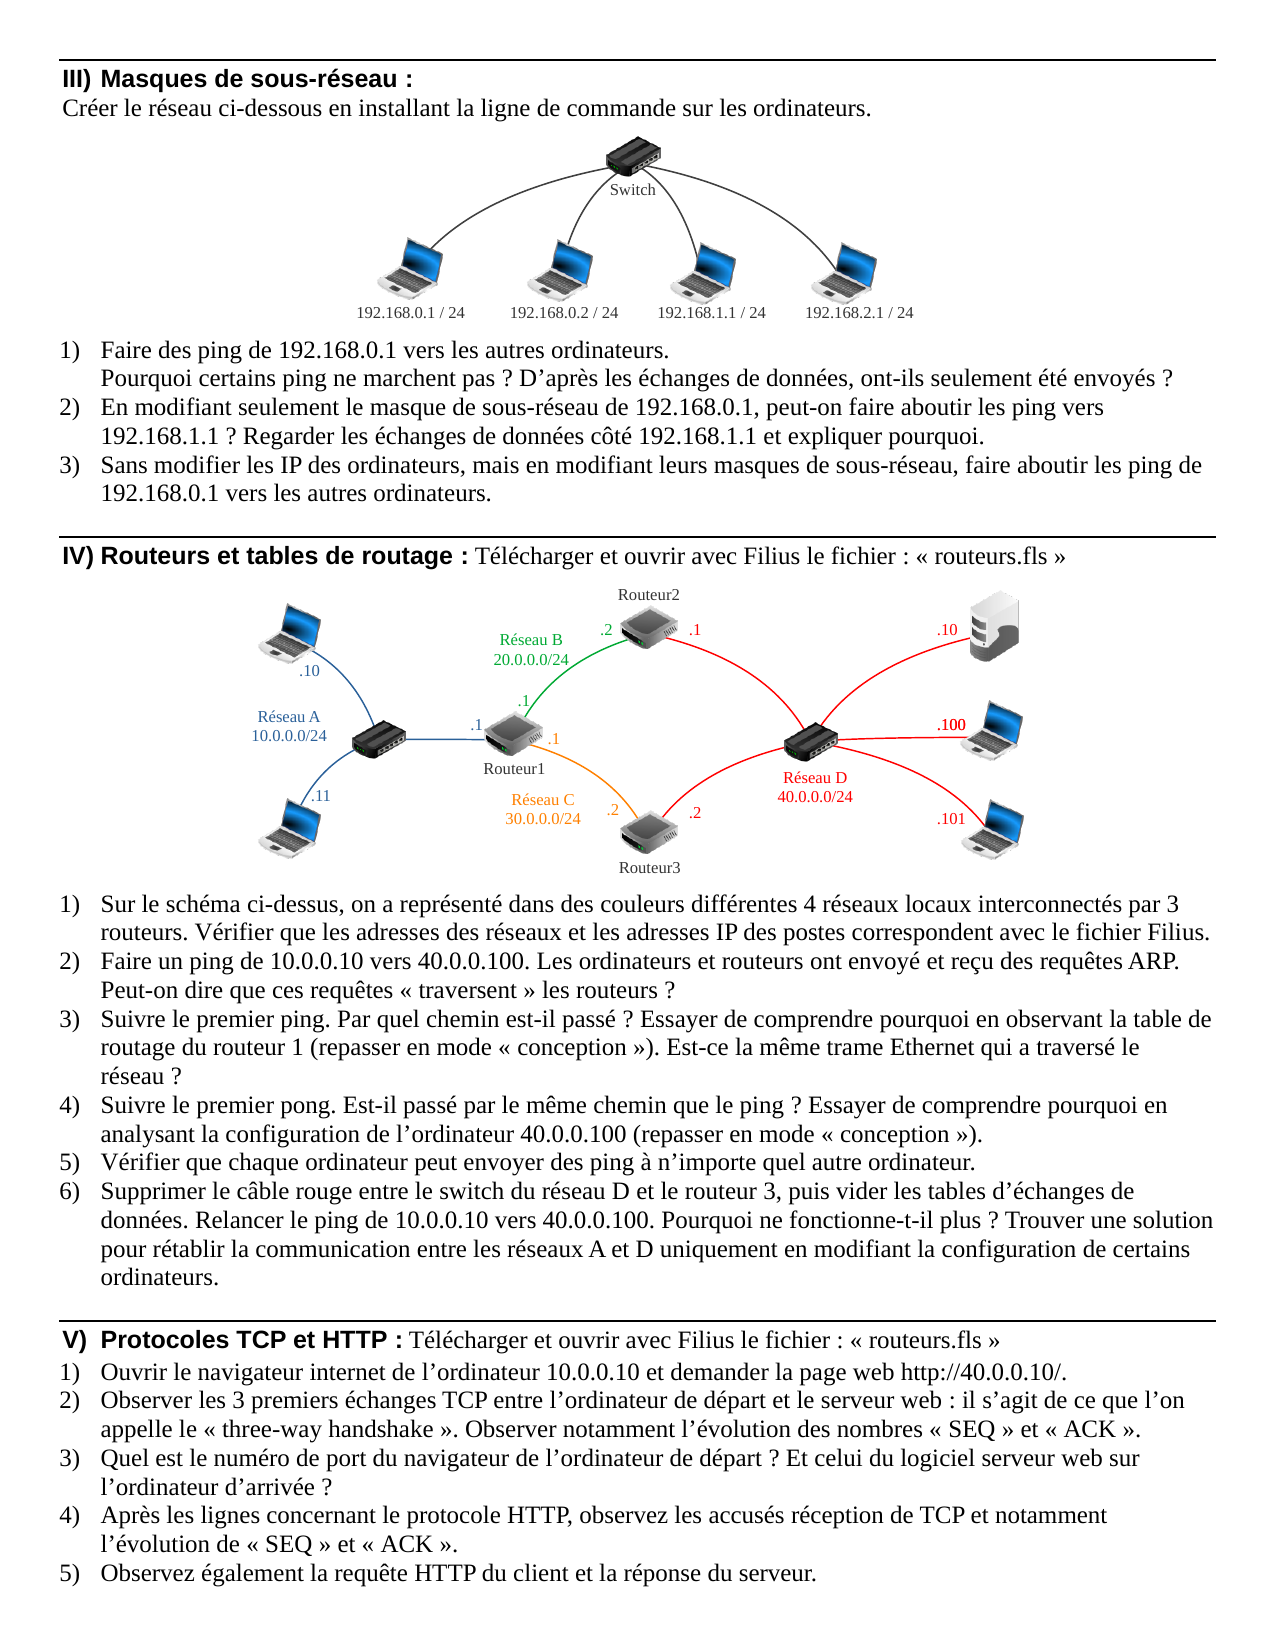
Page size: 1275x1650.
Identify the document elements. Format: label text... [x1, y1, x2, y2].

picture [606, 136, 661, 177]
list Routeurs et tables de routage : Télécharger et ouvrir avec Filius le fichier : « routeurs.fls » [59, 538, 1216, 573]
list Sans modifier les IP des ordinateurs, mais en modifiant leurs masques de sous-réseau, faire aboutir les ping de 192.168.0.1 vers les autres ordinateurs. [59, 450, 1216, 507]
picture [376, 237, 443, 300]
picture [810, 242, 877, 305]
list Masques de sous-réseau : Créer le réseau ci-dessous en installant la ligne de commande sur les ordinateurs. [59, 61, 1216, 124]
list Supprimer le câble rouge entre le switch du réseau D et le routeur 3, puis vider les tables d’échanges de données. Relancer le ping de 10.0.0.10 vers 40.0.0.100. Pourquoi ne fonctionne-t-il plus ? Trouver une solution pour rétablir la communication entre les réseaux A et D uniquement en modifiant la configuration de certains ordinateurs. [59, 1176, 1216, 1291]
picture [960, 799, 1024, 860]
picture [484, 711, 543, 756]
picture [352, 720, 406, 759]
list Suivre le premier ping. Par quel chemin est-il passé ? Essayer de comprendre pourquoi en observant la table de routage du routeur 1 (repasser en mode « conception »). Est-ce la même trame Ethernet qui a traversé le réseau ? [59, 1004, 1216, 1090]
list Faire un ping de 10.0.0.10 vers 40.0.0.100. Les ordinateurs et routeurs ont envoyé et reçu des requêtes ARP. Peut-on dire que ces requêtes « traversent » les routeurs ? [59, 946, 1216, 1004]
picture [669, 242, 736, 305]
list Faire des ping de 192.168.0.1 vers les autres ordinateurs. Pourquoi certains ping ne marchent pas ? D’après les échanges de données, ont-ils seulement été envoyés ? [59, 335, 1216, 392]
picture [620, 605, 678, 649]
picture [784, 722, 838, 762]
list Ouvrir le navigateur internet de l’ordinateur 10.0.0.10 et demander la page web http://40.0.0.10/. [59, 1357, 1216, 1385]
picture [257, 603, 321, 664]
picture [959, 700, 1023, 761]
list En modifiant seulement le masque de sous-réseau de 192.168.0.1, peut-on faire aboutir les ping vers 192.168.1.1 ? Regarder les échanges de données côté 192.168.1.1 et expliquer pourquoi. [59, 392, 1216, 450]
list Observez également la requête HTTP du client et la réponse du serveur. [59, 1558, 1216, 1587]
list Quel est le numéro de port du navigateur de l’ordinateur de départ ? Et celui du logiciel serveur web sur l’ordinateur d’arrivée ? [59, 1443, 1216, 1500]
picture [526, 239, 593, 302]
list Suivre le premier pong. Est-il passé par le même chemin que le ping ? Essayer de comprendre pourquoi en analysant la configuration de l’ordinateur 40.0.0.100 (repasser en mode « conception »). [59, 1090, 1216, 1147]
list Protocoles TCP et HTTP : Télécharger et ouvrir avec Filius le fichier : « routeurs.fls » [59, 1322, 1216, 1357]
list Sur le schéma ci-dessus, on a représenté dans des couleurs différentes 4 réseaux locaux interconnectés par 3 routeurs. Vérifier que les adresses des réseaux et les adresses IP des postes correspondent avec le fichier Filius. [59, 889, 1216, 946]
picture [257, 798, 321, 859]
picture [970, 590, 1019, 662]
list Observer les 3 premiers échanges TCP entre l’ordinateur de départ et le serveur web : il s’agit de ce que l’on appelle le « three-way handshake ». Observer notamment l’évolution des nombres « SEQ » et « ACK ». [59, 1385, 1216, 1443]
list Vérifier que chaque ordinateur peut envoyer des ping à n’importe quel autre ordinateur. [59, 1147, 1216, 1176]
list Après les lignes concernant le protocole HTTP, observez les accusés réception de TCP et notamment l’évolution de « SEQ » et « ACK ». [59, 1500, 1216, 1558]
picture [620, 810, 678, 854]
